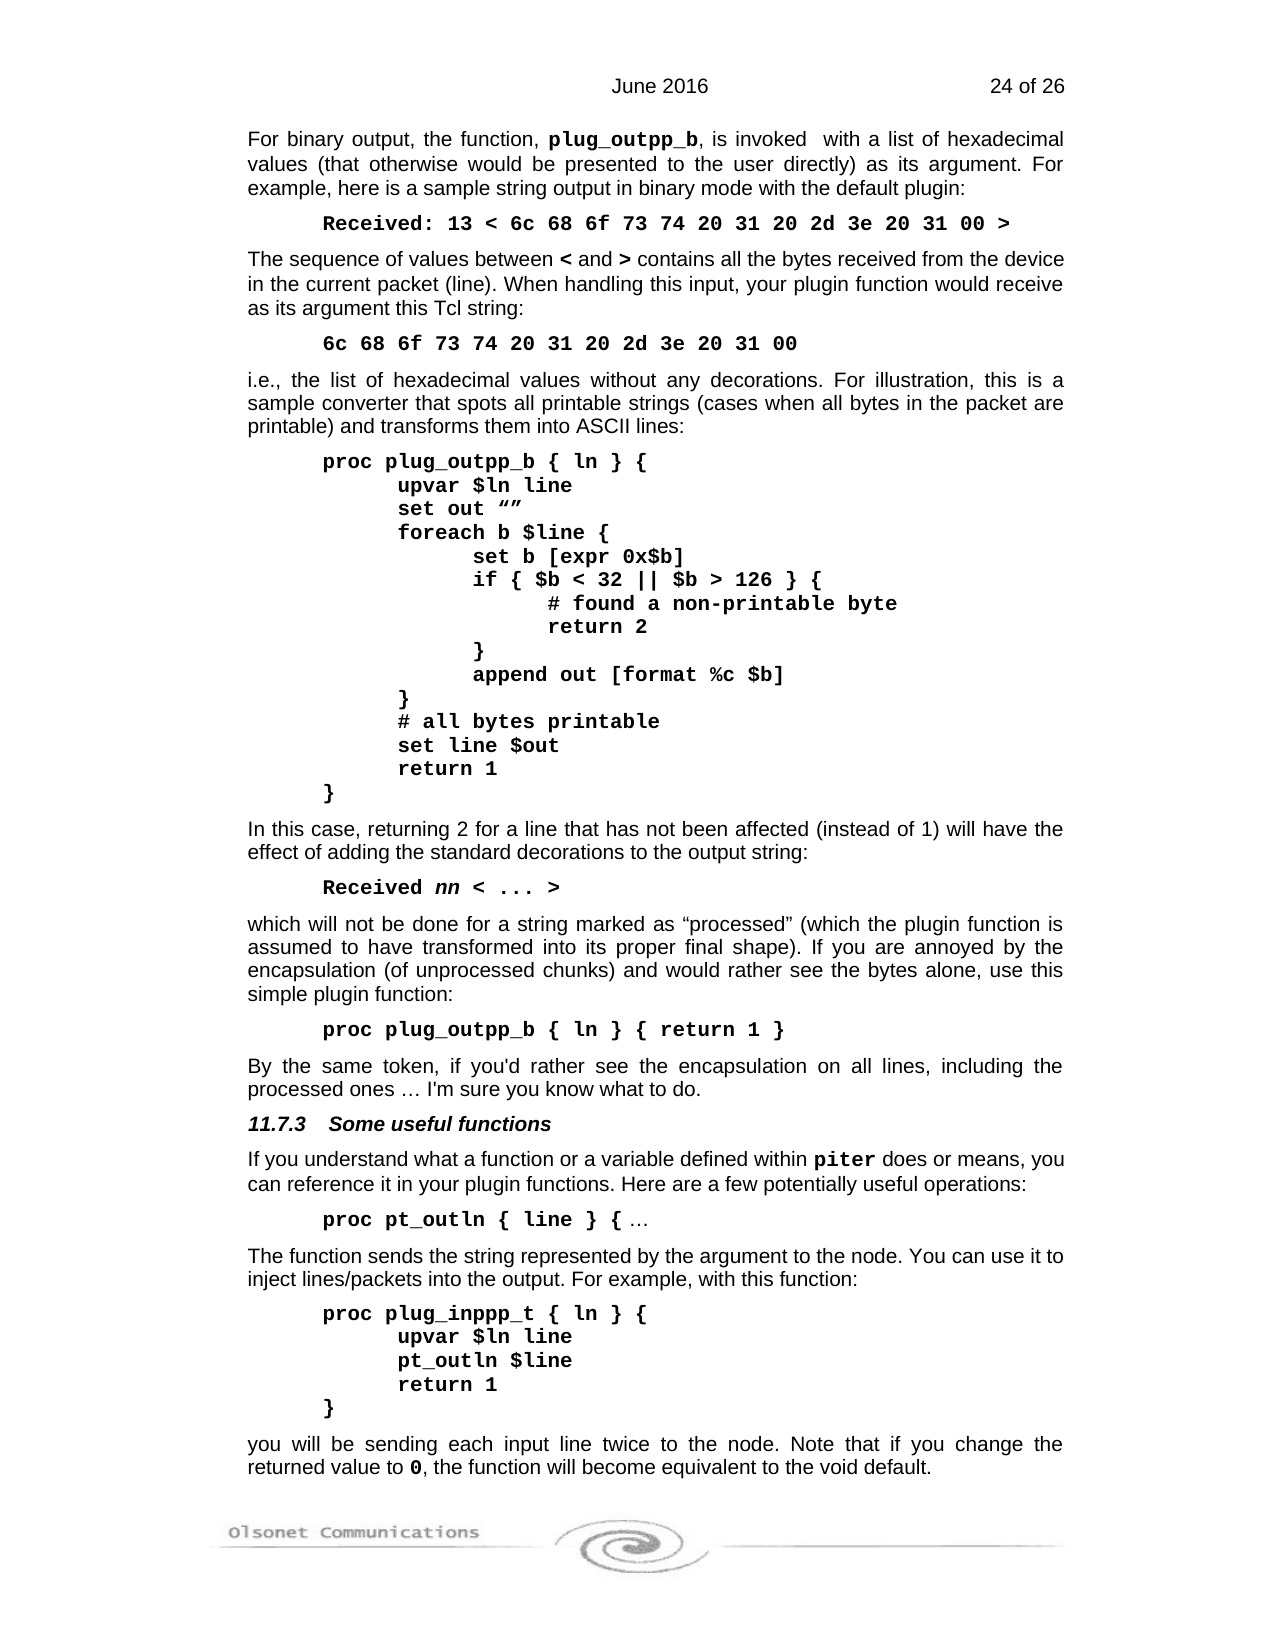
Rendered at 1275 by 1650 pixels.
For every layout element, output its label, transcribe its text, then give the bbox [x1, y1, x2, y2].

text By the same token, if you'd rather see the encapsulation on all lines, including the processed ones … I'm sure you know what to do. [247, 1054, 1065, 1101]
text # found a non-printable byte [247, 593, 1065, 617]
text set b [expr 0x$b] [247, 546, 1065, 569]
text # all bytes printable [247, 711, 1065, 735]
text } [247, 782, 1065, 806]
text pt_outln $line [247, 1350, 1065, 1373]
text i.e., the list of hexadecimal values without any decorations. For illustration, this is a sample converter that spots all printable strings (cases when all bytes in the packet are printable) and transforms them into ASCII lines: [247, 368, 1065, 438]
text proc pt_outln { line } { … [247, 1207, 1065, 1233]
text you will be sending each input line twice to the node. Note that if you change the returned value to 0, the function will become equivalent to the void default. [247, 1433, 1065, 1481]
text set line $out [247, 735, 1065, 758]
text which will not be done for a string marked as “processed” (which the plugin function is assumed to have transformed into its proper final shape). If you are annoyed by the encapsulation (of unprocessed chunks) and would rather see the bytes alone, use this simple plugin function: [247, 913, 1065, 1006]
text if { $b < 32 || $b > 126 } { [247, 569, 1065, 593]
text upvar $ln line [247, 475, 1065, 498]
text foreach b $line { [247, 522, 1065, 546]
text The function sends the string represented by the argument to the node. You can use it to inject lines/packets into the output. For example, with this function: [247, 1244, 1065, 1291]
text For binary output, the function, plug_outpp_b, is invoked with a list of hexadecimal values (that otherwise would be presented to the user directly) as its argument. For example, here is a sample string output in binary mode with the default plugin: [247, 128, 1065, 199]
text } [247, 640, 1065, 664]
text return 2 [247, 617, 1065, 640]
text The sequence of values between < and > contains all the bytes received from the device in the current packet (line). When handling this input, your plugin function would receive as its argument this Tcl string: [247, 248, 1065, 319]
text 6c 68 6f 73 74 20 31 20 2d 3e 20 31 00 [247, 331, 1065, 356]
text proc plug_outpp_b { ln } { return 1 } [247, 1017, 1065, 1042]
text proc plug_outpp_b { ln } { [247, 449, 1065, 475]
text upvar $ln line [247, 1326, 1065, 1350]
text In this case, returning 2 for a line that has not been affected (instead of 1) will have the effect of adding the standard decorations to the output string: [247, 817, 1065, 864]
text Received nn < ... > [247, 876, 1065, 901]
text } [247, 1397, 1065, 1421]
text Received: 13 < 6c 68 6f 73 74 20 31 20 2d 3e 20 31 00 > [247, 211, 1065, 236]
text append out [format %c $b] [247, 664, 1065, 687]
picture [210, 1504, 1065, 1596]
text proc plug_inppp_t { ln } { [247, 1303, 1065, 1326]
text } [247, 687, 1065, 711]
subtitle Some useful functions [248, 1112, 1065, 1136]
text If you understand what a function or a variable defined within piter does or means, you can reference it in your plugin functions. Here are a few potentially useful operations: [247, 1147, 1065, 1196]
text set out “” [247, 498, 1065, 522]
text return 1 [247, 758, 1065, 782]
text return 1 [247, 1373, 1065, 1397]
